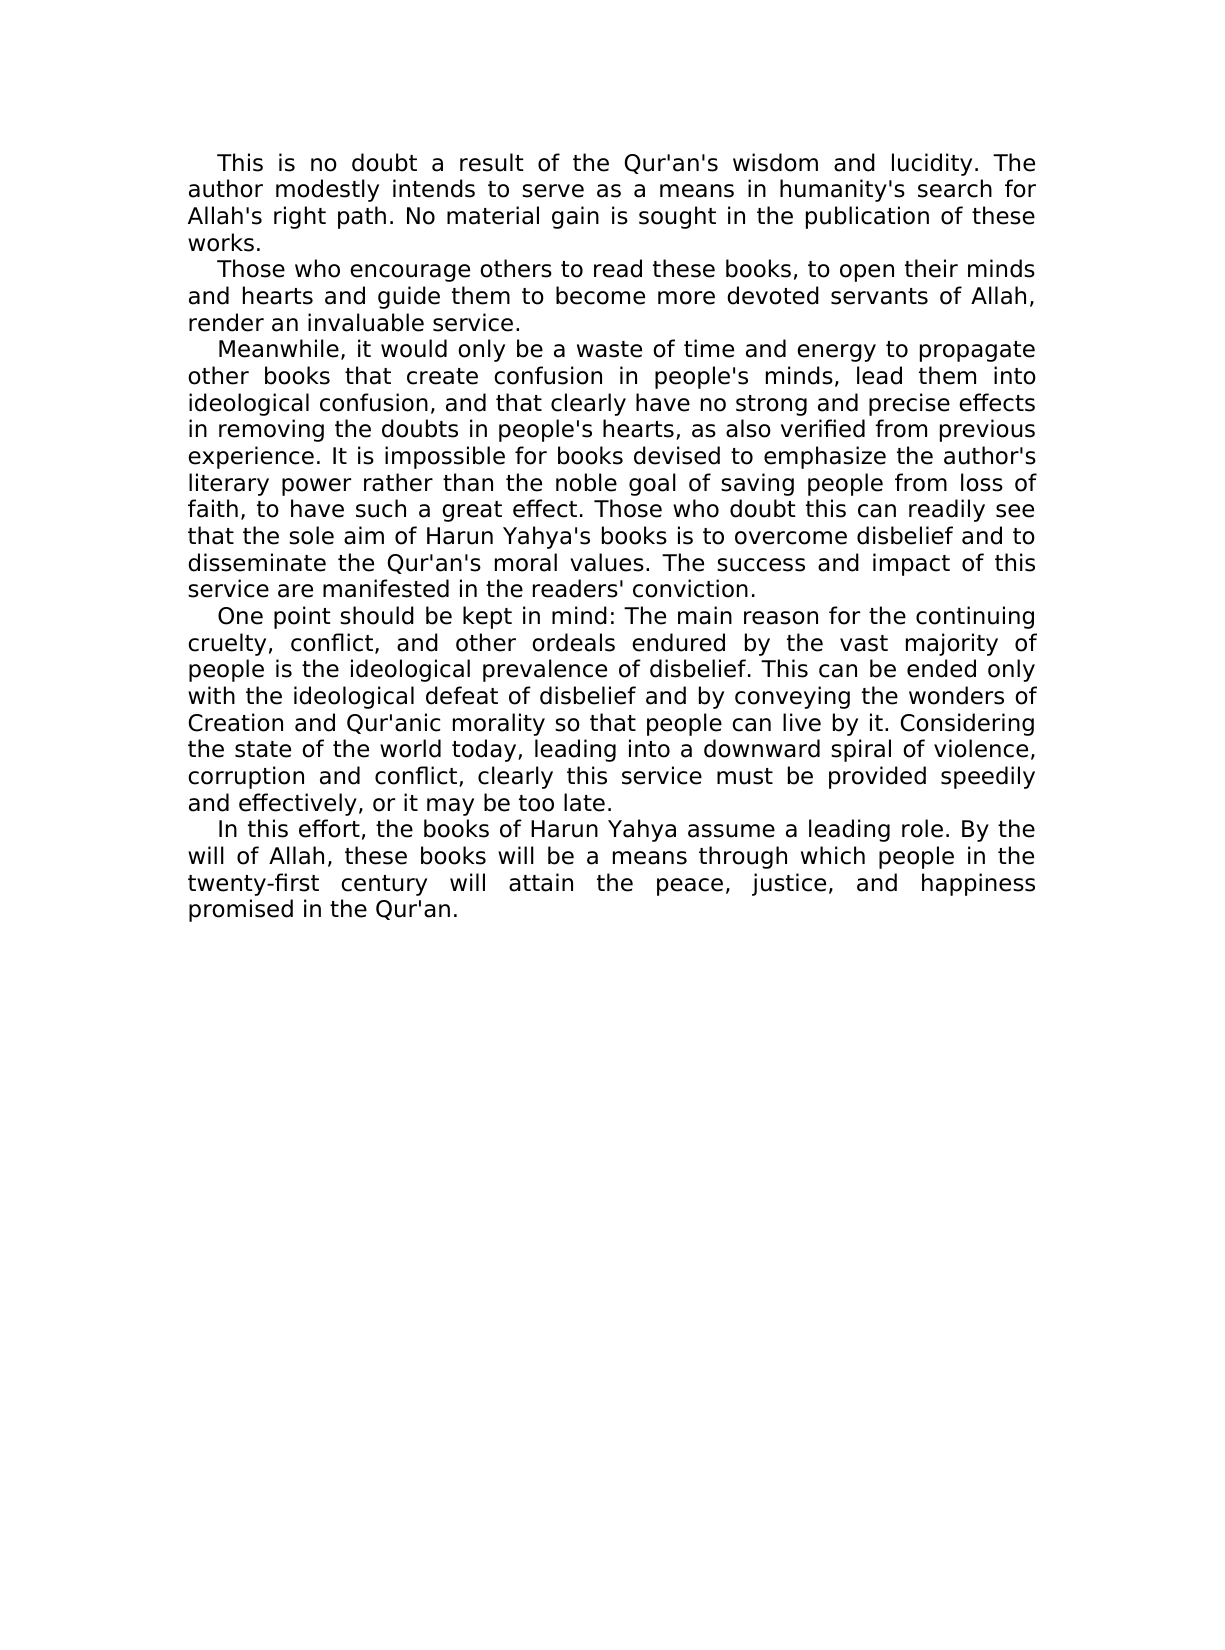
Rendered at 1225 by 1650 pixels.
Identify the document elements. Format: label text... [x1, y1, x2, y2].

text One point should be kept in mind: The main reason for the continuing cruelty, conflict, and other ordeals endured by the vast majority of people is the ideological prevalence of disbelief. This can be ended only with the ideological defeat of disbelief and by conveying the wonders of Creation and Qur'anic morality so that people can live by it. Considering the state of the world today, leading into a downward spiral of violence, corruption and conflict, clearly this service must be provided speedily and effectively, or it may be too late. [187, 603, 1037, 817]
text In this effort, the books of Harun Yahya assume a leading role. By the will of Allah, these books will be a means through which people in the twenty-first century will attain the peace, justice, and happiness promised in the Qur'an. [187, 817, 1037, 923]
text Meanwhile, it would only be a waste of time and energy to propagate other books that create confusion in people's minds, lead them into ideological confusion, and that clearly have no strong and precise effects in removing the doubts in people's hearts, as also verified from previous experience. It is impossible for books devised to emphasize the author's literary power rather than the noble goal of saving people from loss of faith, to have such a great effect. Those who doubt this can readily see that the sole aim of Harun Yahya's books is to overcome disbelief and to disseminate the Qur'an's moral values. The success and impact of this service are manifested in the readers' conviction. [187, 337, 1037, 603]
text Those who encourage others to read these books, to open their minds and hearts and guide them to become more devoted servants of Allah, render an invaluable service. [187, 257, 1037, 337]
text This is no doubt a result of the Qur'an's wisdom and lucidity. The author modestly intends to serve as a means in humanity's search for Allah's right path. No material gain is sought in the publication of these works. [187, 150, 1037, 257]
